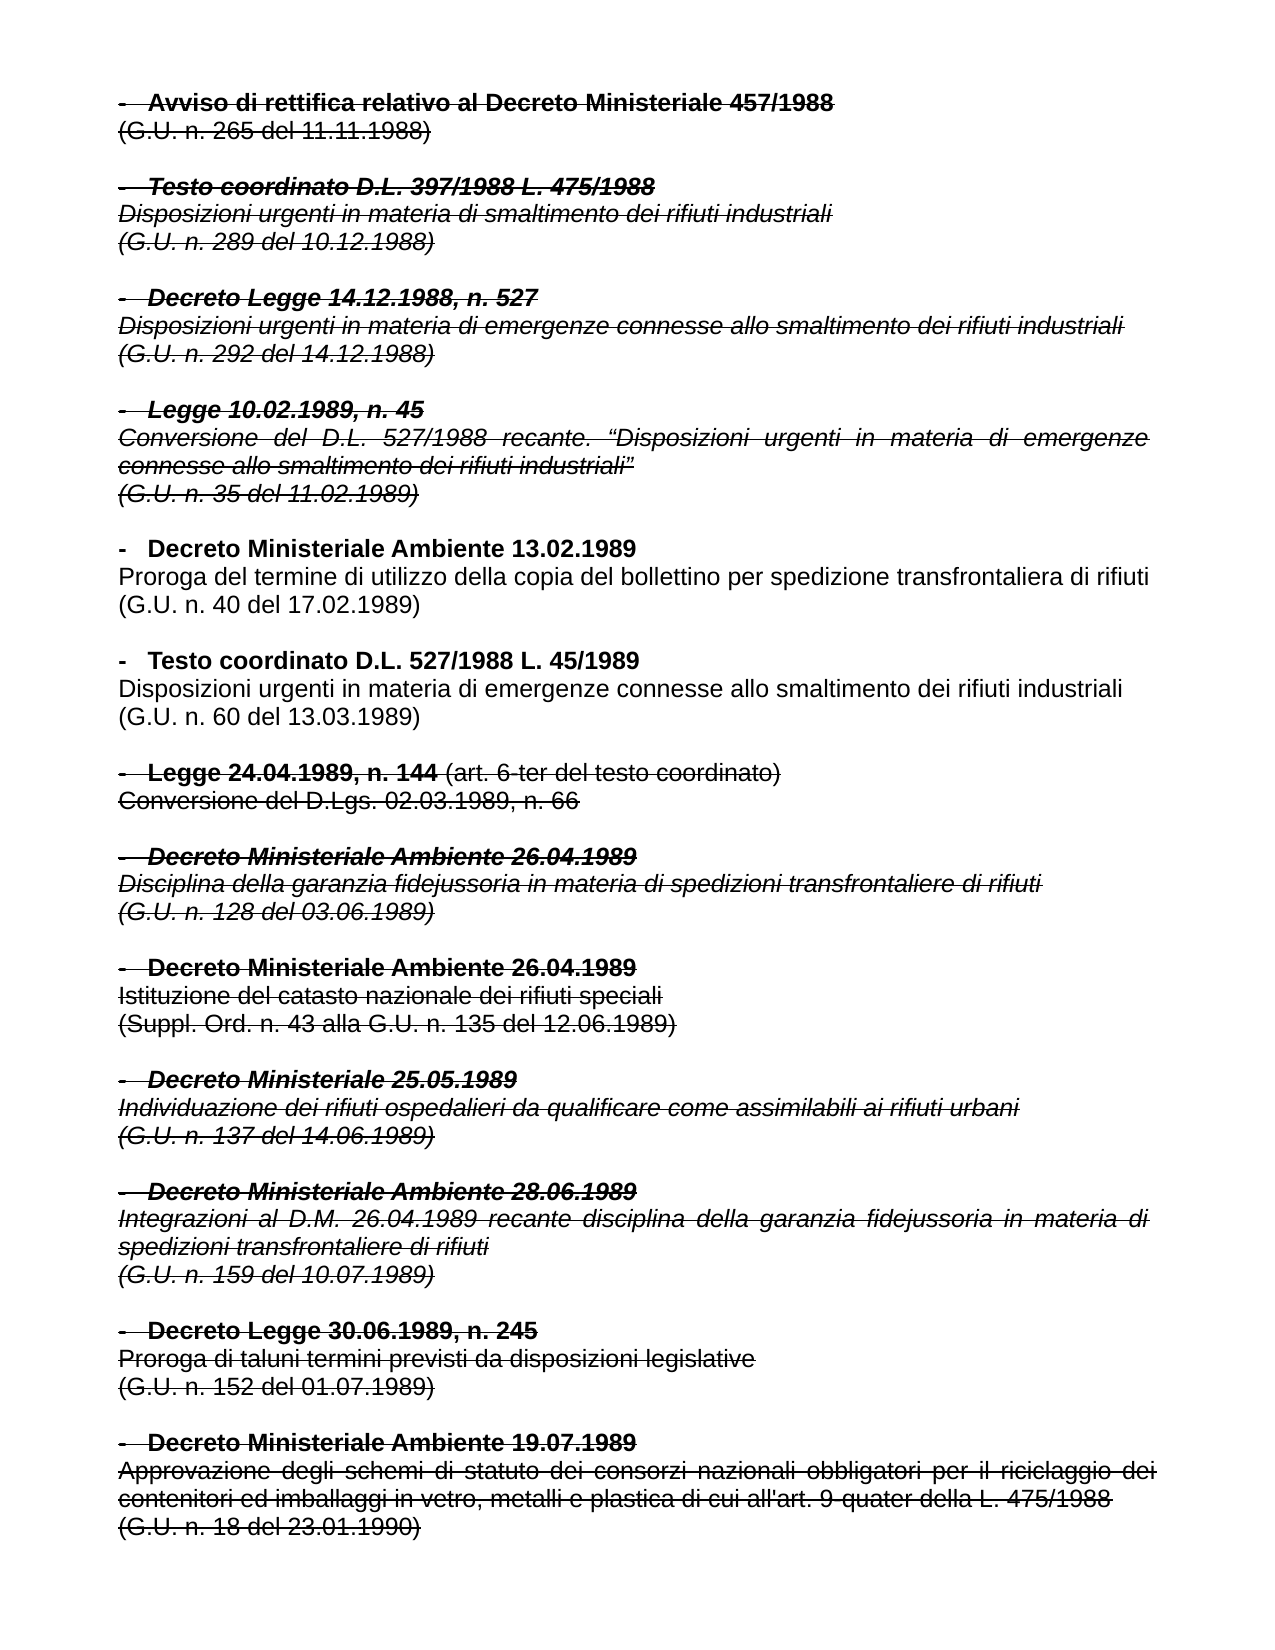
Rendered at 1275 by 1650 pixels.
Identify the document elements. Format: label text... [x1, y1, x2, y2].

subtitle - Legge 10.02.1989, n. 45 [118, 396, 1152, 423]
text (G.U. n. 137 del 14.06.1989) [118, 1121, 1152, 1149]
text (Suppl. Ord. n. 43 alla G.U. n. 135 del 12.06.1989) [118, 1010, 1152, 1038]
subtitle - Decreto Legge 14.12.1988, n. 527 [118, 284, 1152, 312]
text (G.U. n. 289 del 10.12.1988) [118, 228, 1152, 256]
text (G.U. n. 40 del 17.02.1989) [118, 591, 1152, 619]
text (G.U. n. 152 del 01.07.1989) [118, 1373, 1152, 1401]
text - Decreto Ministeriale Ambiente 26.04.1989 [118, 954, 1152, 982]
text - Decreto Ministeriale Ambiente 19.07.1989 [118, 1428, 1157, 1456]
text (G.U. n. 35 del 11.02.1989) [118, 479, 1152, 507]
text Conversione del D.L. 527/1988 recante. “Disposizioni urgenti in materia di emergenze connesse allo smaltimento dei rifiuti industriali” [118, 423, 1152, 479]
text Disposizioni urgenti in materia di emergenze connesse allo smaltimento dei rifiuti industriali [118, 312, 1152, 340]
text Approvazione degli schemi di statuto dei consorzi nazionali obbligatori per il riciclaggio dei contenitori ed imballaggi in vetro, metalli e plastica di cui all'art. 9-quater della L. 475/1988 [118, 1456, 1157, 1471]
text - Legge 24.04.1989, n. 144 (art. 6-ter del testo coordinato) [118, 758, 1152, 786]
text (G.U. n. 60 del 13.03.1989) [118, 703, 1152, 731]
subtitle - Testo coordinato D.L. 527/1988 L. 45/1989 [118, 647, 1152, 675]
text Proroga di taluni termini previsti da disposizioni legislative [118, 1345, 1152, 1373]
subtitle - Decreto Legge 30.06.1989, n. 245 [118, 1317, 1152, 1345]
text - Decreto Ministeriale 25.05.1989 [118, 1066, 1152, 1093]
text - Avviso di rettifica relativo al Decreto Ministeriale 457/1988 [118, 88, 1152, 116]
text Disciplina della garanzia fidejussoria in materia di spedizioni transfrontaliere di rifiuti [118, 870, 1152, 898]
text Integrazioni al D.M. 26.04.1989 recante disciplina della garanzia fidejussoria in materia di spedizioni transfrontaliere di rifiuti [118, 1205, 1152, 1261]
text Disposizioni urgenti in materia di emergenze connesse allo smaltimento dei rifiuti industriali [118, 675, 1152, 703]
text - Decreto Ministeriale Ambiente 26.04.1989 [118, 842, 1152, 870]
text - Decreto Ministeriale Ambiente 13.02.1989 [118, 535, 1152, 563]
subtitle Individuazione dei rifiuti ospedalieri da qualificare come assimilabili ai rifiuti urbani [118, 1093, 1152, 1121]
text (G.U. n. 292 del 14.12.1988) [118, 340, 1152, 368]
text (G.U. n. 159 del 10.07.1989) [118, 1261, 1152, 1289]
text (G.U. n. 265 del 11.11.1988) [118, 116, 1152, 144]
text (G.U. n. 18 del 23.01.1990) [118, 1512, 1157, 1540]
text Disposizioni urgenti in materia di smaltimento dei rifiuti industriali [118, 200, 1152, 228]
subtitle - Testo coordinato D.L. 397/1988 L. 475/1988 [118, 172, 1152, 200]
text (G.U. n. 128 del 03.06.1989) [118, 898, 1152, 926]
text - Decreto Ministeriale Ambiente 28.06.1989 [118, 1177, 1152, 1205]
text Conversione del D.Lgs. 02.03.1989, n. 66 [118, 786, 1152, 814]
text Istituzione del catasto nazionale dei rifiuti speciali [118, 982, 1152, 1010]
text Proroga del termine di utilizzo della copia del bollettino per spedizione transfrontaliera di rifiuti [118, 563, 1152, 591]
text Approvazione degli schemi di statuto dei consorzi nazionali obbligatori per il riciclaggio dei contenitori ed imballaggi in vetro, metalli e plastica di cui all'art. 9-quater della L. 475/1988 [118, 1473, 1157, 1512]
